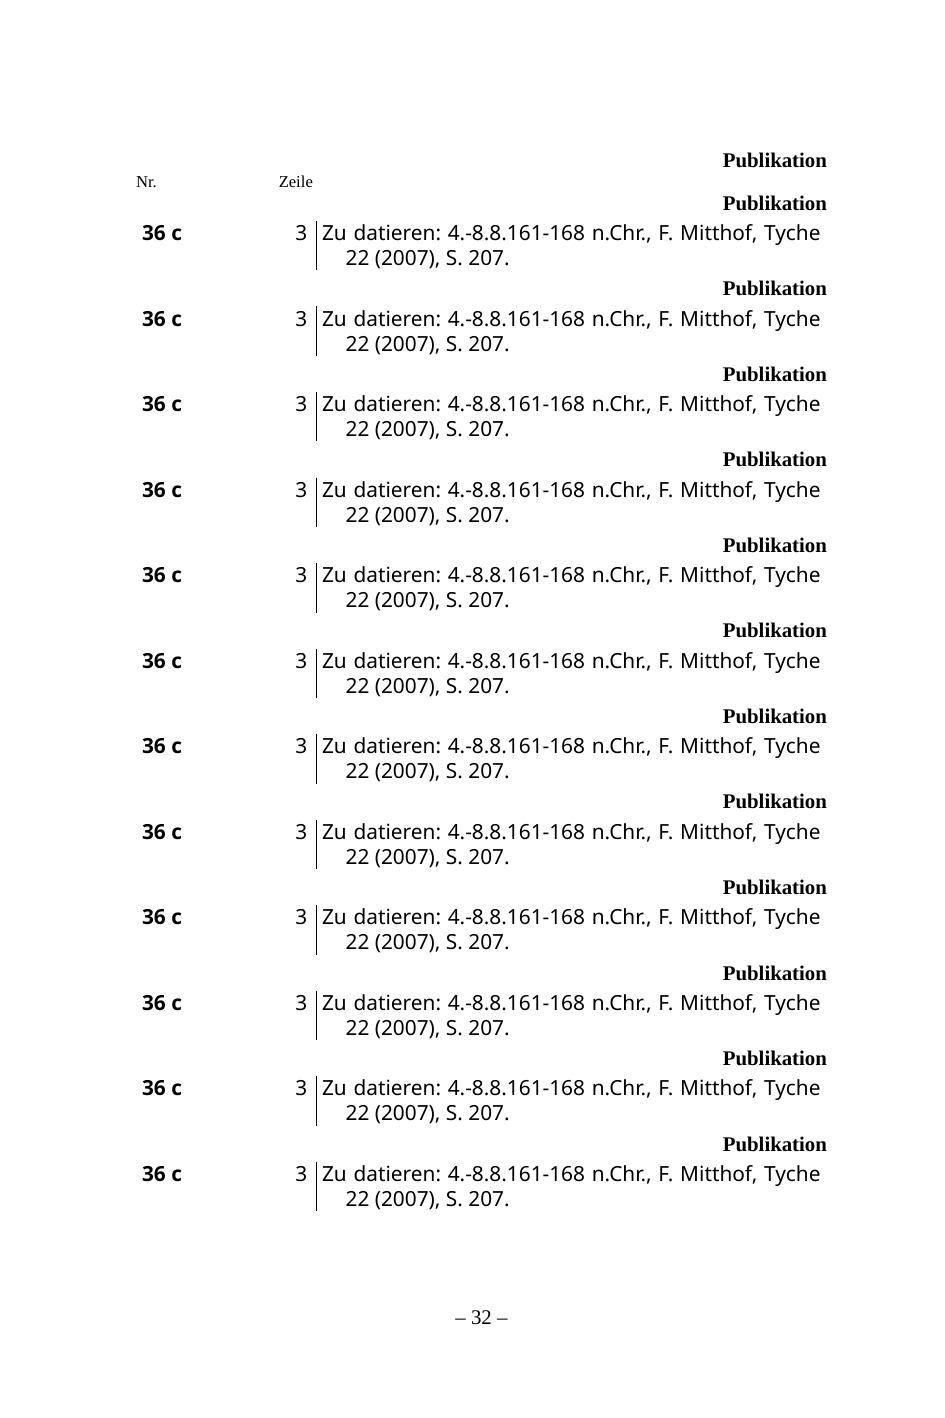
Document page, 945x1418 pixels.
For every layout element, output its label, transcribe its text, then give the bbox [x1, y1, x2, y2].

subtitle Publikation [136, 1046, 827, 1070]
subtitle Publikation [136, 618, 827, 642]
table_header Zu datieren: 4.-8.8.161-168 n.Chr., F. Mitthof, Tyche 22 (2007), S. 207. [317, 1076, 827, 1126]
subtitle Publikation [136, 1132, 827, 1156]
table_header Zu datieren: 4.-8.8.161-168 n.Chr., F. Mitthof, Tyche 22 (2007), S. 207. [317, 649, 827, 698]
table_header Zu datieren: 4.-8.8.161-168 n.Chr., F. Mitthof, Tyche 22 (2007), S. 207. [317, 820, 827, 869]
table_header 3 [224, 221, 316, 270]
table_header 36 c [136, 734, 224, 783]
table_header Zu datieren: 4.-8.8.161-168 n.Chr., F. Mitthof, Tyche 22 (2007), S. 207. [317, 221, 827, 270]
table_header Zu datieren: 4.-8.8.161-168 n.Chr., F. Mitthof, Tyche 22 (2007), S. 207. [317, 392, 827, 441]
table_header Zu datieren: 4.-8.8.161-168 n.Chr., F. Mitthof, Tyche 22 (2007), S. 207. [317, 734, 827, 783]
table_header 3 [224, 1076, 316, 1126]
table_header 3 [224, 905, 316, 954]
table_header 3 [224, 991, 316, 1040]
table_header 36 c [136, 905, 224, 954]
table_header 3 [224, 734, 316, 783]
subtitle Publikation [136, 191, 827, 215]
table_header Zu datieren: 4.-8.8.161-168 n.Chr., F. Mitthof, Tyche 22 (2007), S. 207. [317, 905, 827, 954]
table_header 3 [224, 649, 316, 698]
table_header 36 c [136, 1076, 224, 1126]
subtitle Publikation [136, 447, 827, 471]
table_header 3 [224, 306, 316, 356]
table_header 3 [224, 1162, 316, 1211]
subtitle Publikation [136, 789, 827, 813]
table_header 36 c [136, 649, 224, 698]
table_header 36 c [136, 478, 224, 527]
subtitle Publikation [136, 704, 827, 728]
table_header Zu datieren: 4.-8.8.161-168 n.Chr., F. Mitthof, Tyche 22 (2007), S. 207. [317, 563, 827, 612]
subtitle Publikation [136, 875, 827, 899]
table_header 3 [224, 392, 316, 441]
table_header 36 c [136, 1162, 224, 1211]
table_header Zu datieren: 4.-8.8.161-168 n.Chr., F. Mitthof, Tyche 22 (2007), S. 207. [317, 306, 827, 356]
table_header Zu datieren: 4.-8.8.161-168 n.Chr., F. Mitthof, Tyche 22 (2007), S. 207. [317, 991, 827, 1040]
table_header 3 [224, 478, 316, 527]
table_header 36 c [136, 392, 224, 441]
table_header 36 c [136, 563, 224, 612]
subtitle Publikation [136, 362, 827, 386]
table_header Zu datieren: 4.-8.8.161-168 n.Chr., F. Mitthof, Tyche 22 (2007), S. 207. [317, 1162, 827, 1211]
table_header 3 [224, 820, 316, 869]
subtitle Publikation [136, 533, 827, 557]
table_header 36 c [136, 991, 224, 1040]
table_header 36 c [136, 221, 224, 270]
table_header 3 [224, 563, 316, 612]
table_header 36 c [136, 820, 224, 869]
subtitle Publikation [136, 961, 827, 984]
subtitle Publikation [136, 276, 827, 300]
table_header 36 c [136, 306, 224, 356]
table_header Zu datieren: 4.-8.8.161-168 n.Chr., F. Mitthof, Tyche 22 (2007), S. 207. [317, 478, 827, 527]
